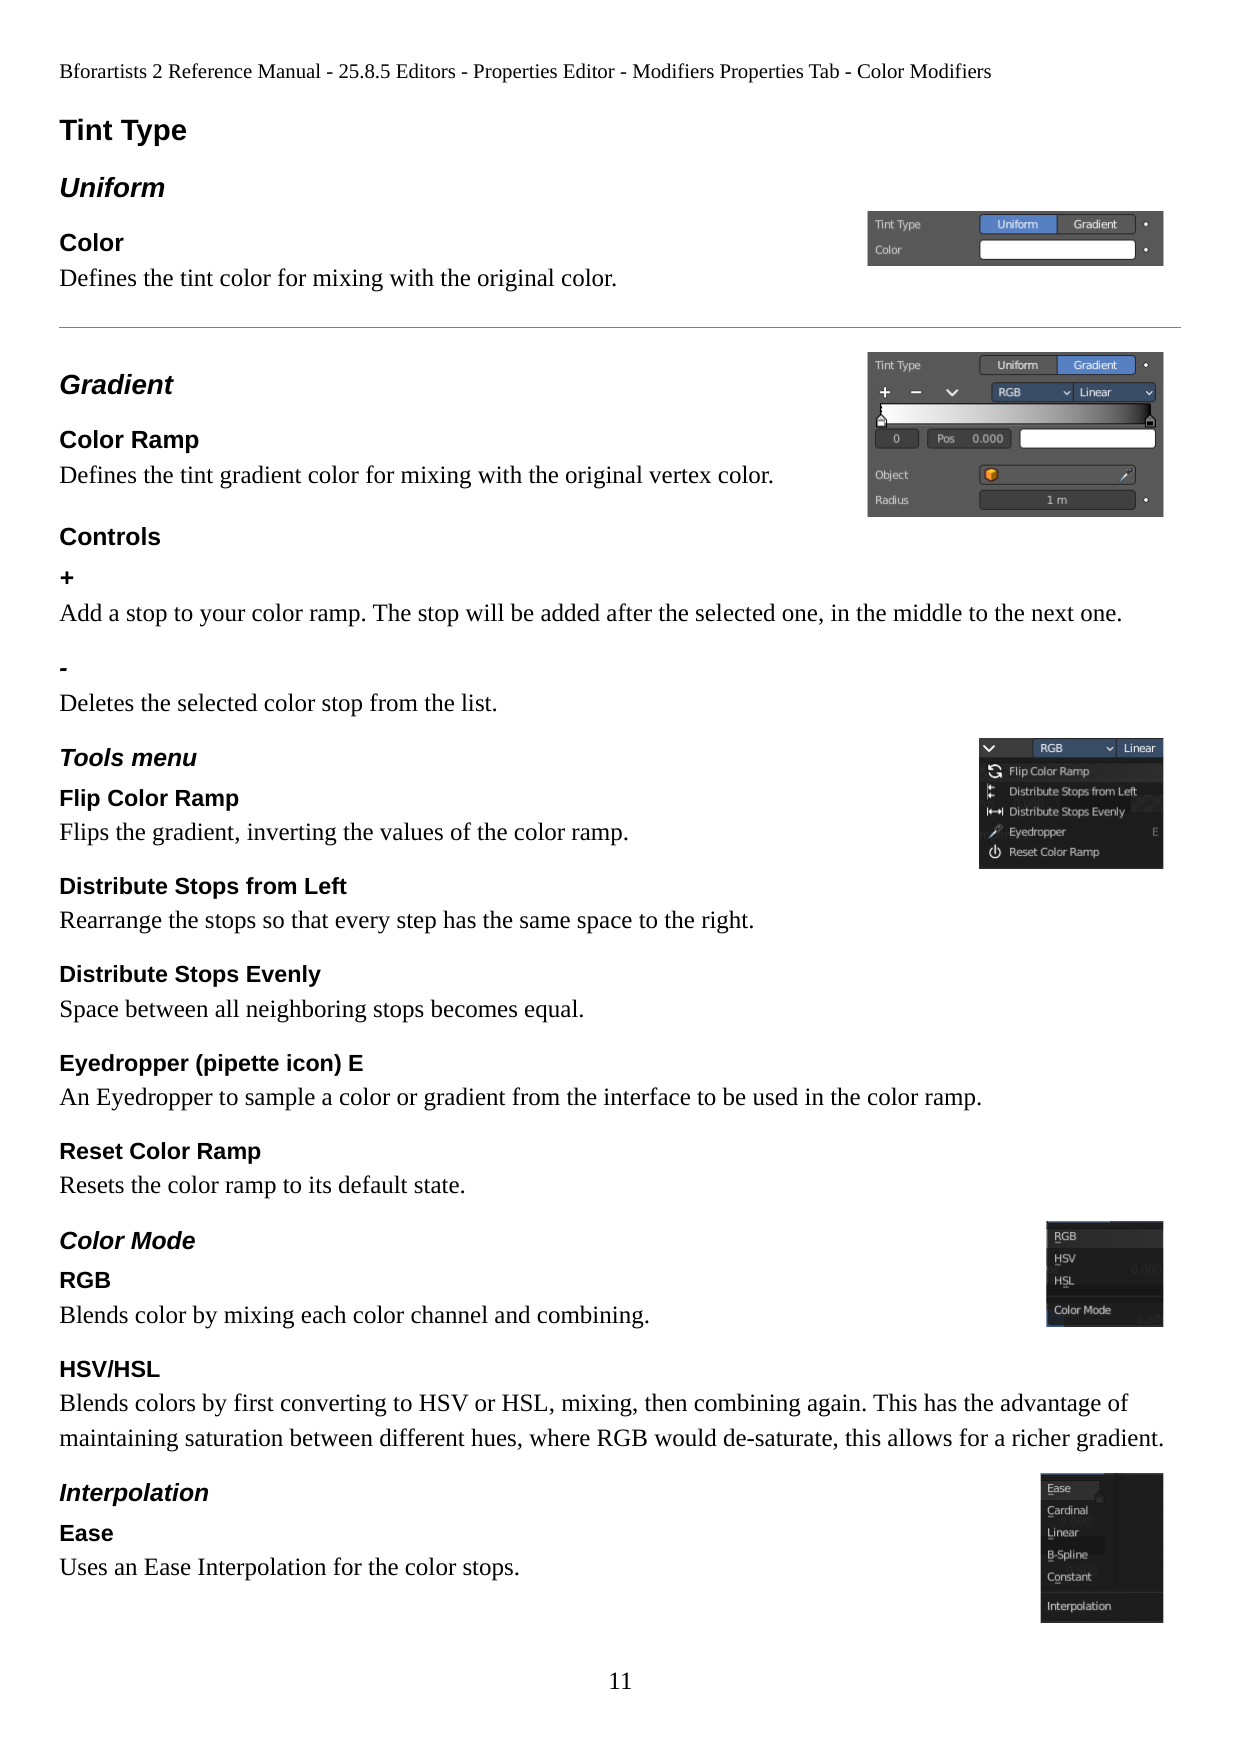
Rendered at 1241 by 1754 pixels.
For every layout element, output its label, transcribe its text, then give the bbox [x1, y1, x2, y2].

subtitle - [59, 653, 1181, 682]
text Add a stop to your color ramp. The stop will be added after the selected one, in the middle to the next one. [59, 598, 1181, 627]
subtitle [1164, 228, 1181, 257]
subtitle Flip Color Ramp [59, 784, 979, 811]
picture [1046, 1221, 1164, 1327]
text Rearrange the stops so that every step has the same space to the right. [59, 906, 1181, 934]
text Uses an Ease Interpolation for the color stops. [59, 1552, 1040, 1581]
subtitle [1164, 743, 1181, 772]
subtitle Color Mode [59, 1226, 1046, 1254]
text Resets the color ramp to its default state. [59, 1171, 1181, 1199]
text Space between all neighboring stops becomes equal. [59, 994, 1181, 1023]
text Deletes the selected color stop from the list. [59, 688, 1181, 717]
subtitle HSV/HSL [59, 1355, 1181, 1382]
text Defines the tint color for mixing with the original color. [59, 263, 1181, 292]
text An Eyedropper to sample a color or gradient from the interface to be used in the color ramp. [59, 1082, 1181, 1111]
subtitle Uniform [59, 171, 1181, 203]
text Blends colors by first converting to HSV or HSL, mixing, then combining again. This has the advantage of maintaining saturation between different hues, where RGB would de-saturate, this allows for a richer gradient. [59, 1388, 1181, 1452]
subtitle Interpolation [59, 1478, 1040, 1507]
subtitle Controls [59, 522, 1181, 551]
subtitle Tint Type [59, 113, 1181, 146]
subtitle + [59, 563, 1181, 592]
subtitle Distribute Stops from Left [59, 873, 1181, 899]
subtitle RGB [59, 1267, 1046, 1294]
subtitle [1164, 1519, 1181, 1546]
subtitle Distribute Stops Evenly [59, 961, 1181, 988]
picture [979, 738, 1164, 869]
subtitle [1164, 1267, 1181, 1294]
subtitle Ease [59, 1519, 1040, 1546]
text Blends color by mixing each color channel and combining. [59, 1300, 1181, 1329]
subtitle [1164, 784, 1181, 811]
picture [867, 211, 1164, 266]
text Defines the tint gradient color for mixing with the original vertex color. [59, 460, 867, 489]
subtitle [1164, 1226, 1181, 1254]
subtitle Color [59, 228, 867, 257]
subtitle Reset Color Ramp [59, 1138, 1181, 1164]
subtitle Color Ramp [59, 426, 867, 454]
subtitle Tools menu [59, 743, 979, 772]
subtitle [1164, 369, 1181, 401]
subtitle Eyedropper (pipette icon) E [59, 1049, 1181, 1076]
subtitle [1164, 426, 1181, 454]
picture [867, 352, 1164, 517]
picture [1040, 1473, 1164, 1623]
subtitle Gradient [59, 369, 867, 401]
text Flips the gradient, inverting the values of the color ramp. [59, 817, 979, 846]
subtitle [1164, 1478, 1181, 1507]
